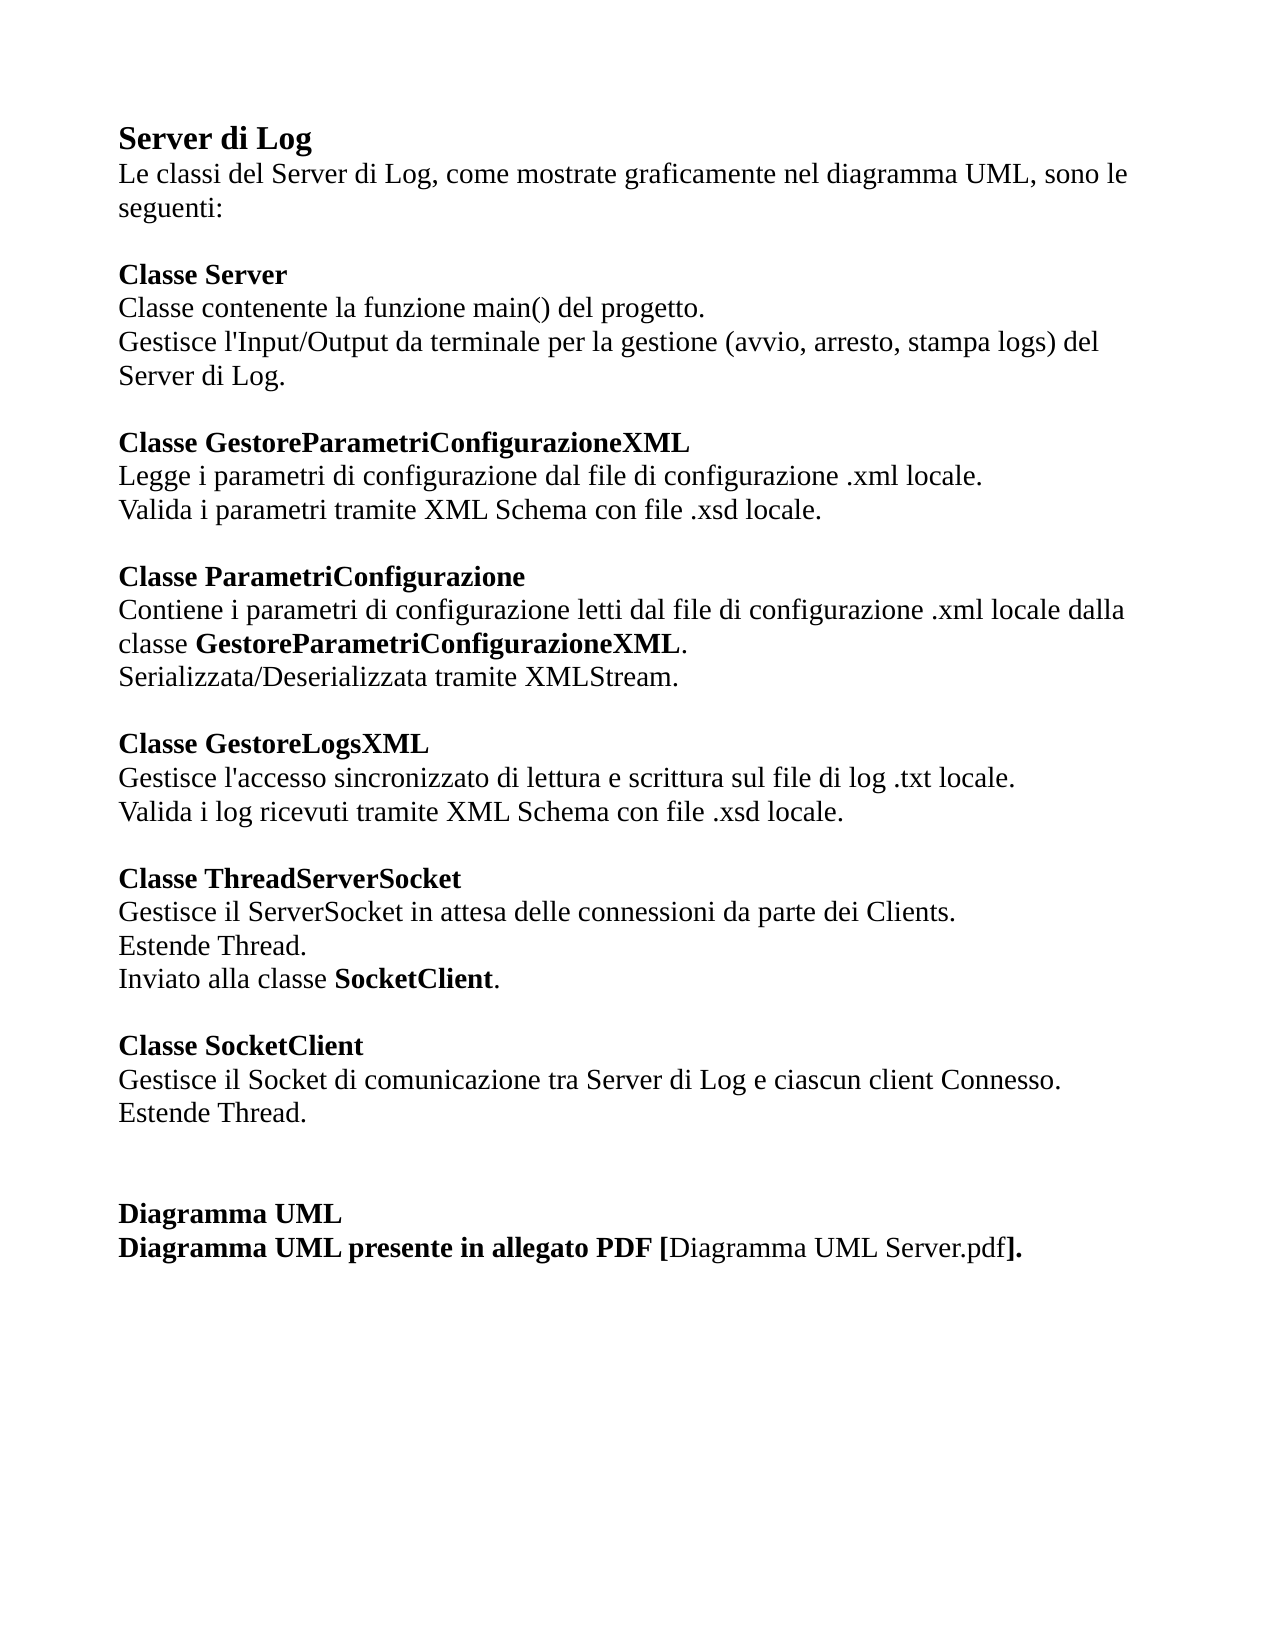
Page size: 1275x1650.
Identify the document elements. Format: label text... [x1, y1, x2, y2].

text Gestisce il ServerSocket in attesa delle connessioni da parte dei Clients. [118, 894, 1157, 928]
text Classe Server [118, 257, 1157, 291]
text Diagramma UML presente in allegato PDF [Diagramma UML Server.pdf]. [118, 1230, 1157, 1263]
text Diagramma UML [118, 1196, 1157, 1230]
text Classe GestoreLogsXML [118, 727, 1157, 760]
text Classe ParametriConfigurazione [118, 559, 1157, 592]
text Gestisce l'accesso sincronizzato di lettura e scrittura sul file di log .txt locale. [118, 760, 1157, 794]
text Classe GestoreParametriConfigurazioneXML [118, 425, 1157, 458]
text Estende Thread. [118, 1096, 1157, 1129]
text Legge i parametri di configurazione dal file di configurazione .xml locale. [118, 458, 1157, 492]
text Valida i log ricevuti tramite XML Schema con file .xsd locale. [118, 794, 1157, 827]
text Le classi del Server di Log, come mostrate graficamente nel diagramma UML, sono le seguenti: [118, 156, 1157, 223]
text Estende Thread. [118, 928, 1157, 961]
text Classe ThreadServerSocket [118, 861, 1157, 894]
text Contiene i parametri di configurazione letti dal file di configurazione .xml locale dalla classe GestoreParametriConfigurazioneXML. [118, 592, 1157, 659]
text Classe contenente la funzione main() del progetto. [118, 291, 1157, 324]
text Gestisce il Socket di comunicazione tra Server di Log e ciascun client Connesso. [118, 1062, 1157, 1096]
text Gestisce l'Input/Output da terminale per la gestione (avvio, arresto, stampa logs) del Server di Log. [118, 324, 1157, 391]
text Server di Log [118, 118, 1157, 156]
text Classe SocketClient [118, 1028, 1157, 1062]
text Valida i parametri tramite XML Schema con file .xsd locale. [118, 492, 1157, 525]
text Serializzata/Deserializzata tramite XMLStream. [118, 659, 1157, 693]
text Inviato alla classe SocketClient. [118, 961, 1157, 995]
